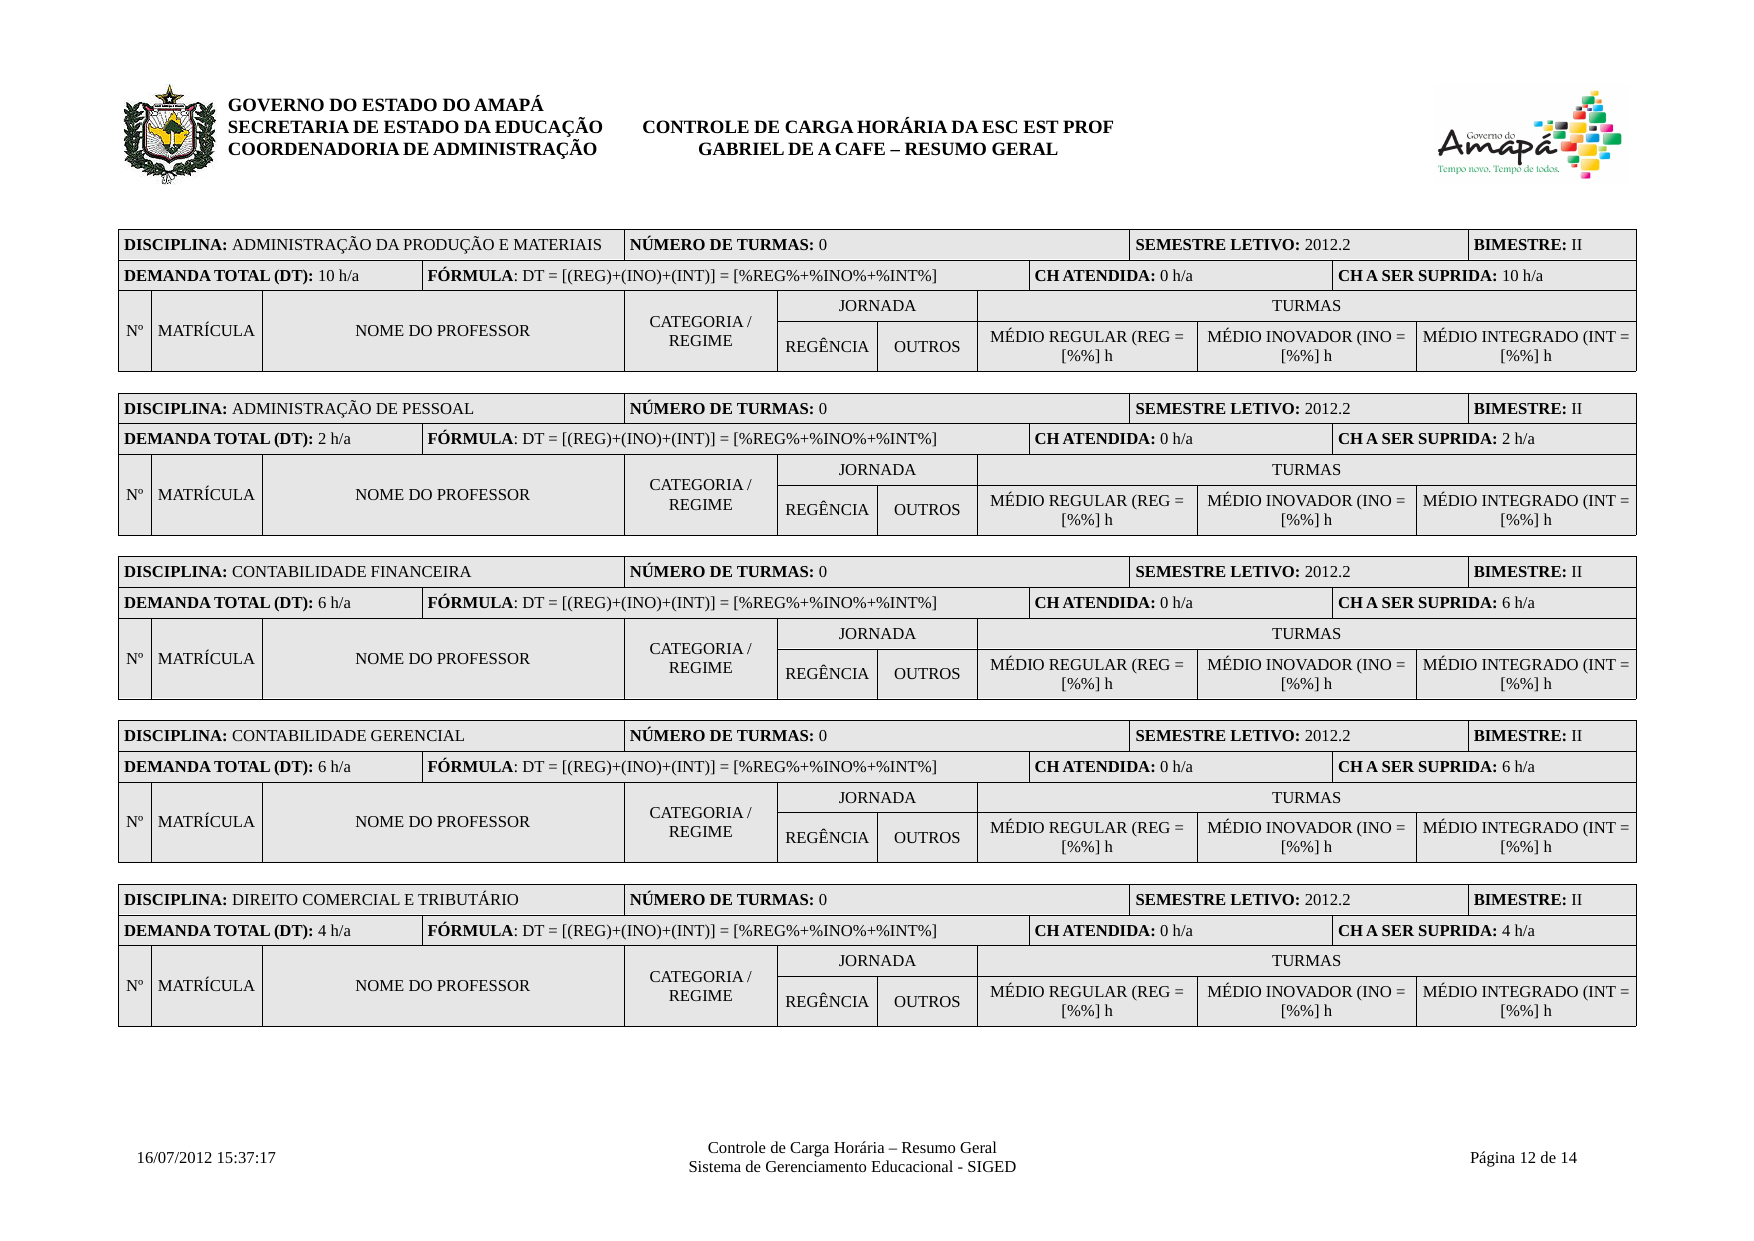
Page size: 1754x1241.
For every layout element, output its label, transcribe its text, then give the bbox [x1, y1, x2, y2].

table_header BIMESTRE: II [1469, 885, 1636, 914]
table_cell CH A SER SUPRIDA: 10 h/a [1333, 261, 1636, 290]
table_cell OUTROS [878, 813, 977, 862]
table_cell MÉDIO REGULAR (REG = [%%] h [978, 322, 1197, 371]
table_cell MATRÍCULA [152, 291, 262, 371]
table_cell CH ATENDIDA: 0 h/a [1030, 424, 1332, 454]
table_header DISCIPLINA: DIREITO COMERCIAL E TRIBUTÁRIO [119, 885, 624, 914]
table_cell Nº [119, 291, 151, 371]
table_cell OUTROS [878, 322, 977, 371]
table_cell JORNADA [778, 455, 977, 485]
table_cell CH A SER SUPRIDA: 6 h/a [1333, 588, 1636, 618]
table_cell MÉDIO INTEGRADO (INT = [%%] h [1417, 977, 1636, 1026]
table_header NÚMERO DE TURMAS: 0 [625, 885, 1129, 914]
table_cell NOME DO PROFESSOR [263, 291, 624, 371]
table_cell CATEGORIA / REGIME [625, 291, 777, 371]
table_cell NOME DO PROFESSOR [263, 946, 624, 1026]
table_cell MÉDIO REGULAR (REG = [%%] h [978, 813, 1197, 862]
table_cell REGÊNCIA [778, 650, 877, 698]
table_cell DEMANDA TOTAL (DT): 2 h/a [119, 424, 422, 454]
table_header BIMESTRE: II [1469, 230, 1636, 259]
table_cell MÉDIO INTEGRADO (INT = [%%] h [1417, 650, 1636, 698]
table_cell Nº [119, 619, 151, 698]
table_header BIMESTRE: II [1469, 557, 1636, 587]
table_cell MÉDIO INOVADOR (INO = [%%] h [1198, 977, 1416, 1026]
table_cell NOME DO PROFESSOR [263, 455, 624, 535]
picture [123, 84, 218, 185]
table_cell CH A SER SUPRIDA: 4 h/a [1333, 916, 1636, 945]
table_cell CH A SER SUPRIDA: 6 h/a [1333, 752, 1636, 782]
table_header DISCIPLINA: ADMINISTRAÇÃO DA PRODUÇÃO E MATERIAIS [119, 230, 624, 259]
table_cell CATEGORIA / REGIME [625, 783, 777, 862]
table_header SEMESTRE LETIVO: 2012.2 [1130, 230, 1468, 259]
table_cell REGÊNCIA [778, 813, 877, 862]
table_header DISCIPLINA: CONTABILIDADE GERENCIAL [119, 721, 624, 751]
table_cell MÉDIO REGULAR (REG = [%%] h [978, 977, 1197, 1026]
table_cell MATRÍCULA [152, 946, 262, 1026]
table_cell JORNADA [778, 946, 977, 976]
table_cell CH ATENDIDA: 0 h/a [1030, 261, 1332, 290]
table_cell FÓRMULA: DT = [(REG)+(INO)+(INT)] = [%REG%+%INO%+%INT%] [423, 588, 1029, 618]
table_header SEMESTRE LETIVO: 2012.2 [1130, 721, 1468, 751]
table_cell NOME DO PROFESSOR [263, 783, 624, 862]
table_cell MÉDIO INTEGRADO (INT = [%%] h [1417, 486, 1636, 535]
table_header SEMESTRE LETIVO: 2012.2 [1130, 394, 1468, 423]
table_cell Nº [119, 783, 151, 862]
table_cell TURMAS [978, 455, 1636, 485]
table_cell CH ATENDIDA: 0 h/a [1030, 752, 1332, 782]
table_cell TURMAS [978, 946, 1636, 976]
table_cell MÉDIO INOVADOR (INO = [%%] h [1198, 322, 1416, 371]
picture [1433, 84, 1629, 185]
table_cell MÉDIO INTEGRADO (INT = [%%] h [1417, 322, 1636, 371]
table_cell CATEGORIA / REGIME [625, 619, 777, 698]
table_cell FÓRMULA: DT = [(REG)+(INO)+(INT)] = [%REG%+%INO%+%INT%] [423, 261, 1029, 290]
table_header SEMESTRE LETIVO: 2012.2 [1130, 885, 1468, 914]
table_cell MÉDIO INOVADOR (INO = [%%] h [1198, 813, 1416, 862]
table_cell JORNADA [778, 619, 977, 648]
table_cell REGÊNCIA [778, 322, 877, 371]
table_cell MÉDIO INOVADOR (INO = [%%] h [1198, 650, 1416, 698]
table_cell NOME DO PROFESSOR [263, 619, 624, 698]
table_cell MÉDIO INTEGRADO (INT = [%%] h [1417, 813, 1636, 862]
table_header BIMESTRE: II [1469, 394, 1636, 423]
table_cell MÉDIO REGULAR (REG = [%%] h [978, 486, 1197, 535]
table_cell TURMAS [978, 783, 1636, 812]
table_cell REGÊNCIA [778, 977, 877, 1026]
table_cell Nº [119, 455, 151, 535]
table_cell FÓRMULA: DT = [(REG)+(INO)+(INT)] = [%REG%+%INO%+%INT%] [423, 424, 1029, 454]
table_header NÚMERO DE TURMAS: 0 [625, 721, 1129, 751]
table_header DISCIPLINA: CONTABILIDADE FINANCEIRA [119, 557, 624, 587]
table_cell TURMAS [978, 619, 1636, 648]
table_cell JORNADA [778, 783, 977, 812]
table_cell CH ATENDIDA: 0 h/a [1030, 916, 1332, 945]
table_cell JORNADA [778, 291, 977, 321]
table_cell MATRÍCULA [152, 455, 262, 535]
table_header SEMESTRE LETIVO: 2012.2 [1130, 557, 1468, 587]
table_cell OUTROS [878, 977, 977, 1026]
table_cell FÓRMULA: DT = [(REG)+(INO)+(INT)] = [%REG%+%INO%+%INT%] [423, 752, 1029, 782]
table_cell CH A SER SUPRIDA: 2 h/a [1333, 424, 1636, 454]
table_cell REGÊNCIA [778, 486, 877, 535]
table_cell DEMANDA TOTAL (DT): 6 h/a [119, 588, 422, 618]
table_header NÚMERO DE TURMAS: 0 [625, 230, 1129, 259]
table_header NÚMERO DE TURMAS: 0 [625, 394, 1129, 423]
table_cell DEMANDA TOTAL (DT): 4 h/a [119, 916, 422, 945]
table_cell MÉDIO REGULAR (REG = [%%] h [978, 650, 1197, 698]
table_cell MÉDIO INOVADOR (INO = [%%] h [1198, 486, 1416, 535]
table_cell CH ATENDIDA: 0 h/a [1030, 588, 1332, 618]
table_cell FÓRMULA: DT = [(REG)+(INO)+(INT)] = [%REG%+%INO%+%INT%] [423, 916, 1029, 945]
table_cell MATRÍCULA [152, 783, 262, 862]
table_cell OUTROS [878, 650, 977, 698]
table_cell TURMAS [978, 291, 1636, 321]
table_cell CATEGORIA / REGIME [625, 946, 777, 1026]
table_cell DEMANDA TOTAL (DT): 6 h/a [119, 752, 422, 782]
table_header DISCIPLINA: ADMINISTRAÇÃO DE PESSOAL [119, 394, 624, 423]
table_header NÚMERO DE TURMAS: 0 [625, 557, 1129, 587]
table_cell CATEGORIA / REGIME [625, 455, 777, 535]
table_cell DEMANDA TOTAL (DT): 10 h/a [119, 261, 422, 290]
table_cell Nº [119, 946, 151, 1026]
table_header BIMESTRE: II [1469, 721, 1636, 751]
table_cell MATRÍCULA [152, 619, 262, 698]
table_cell OUTROS [878, 486, 977, 535]
